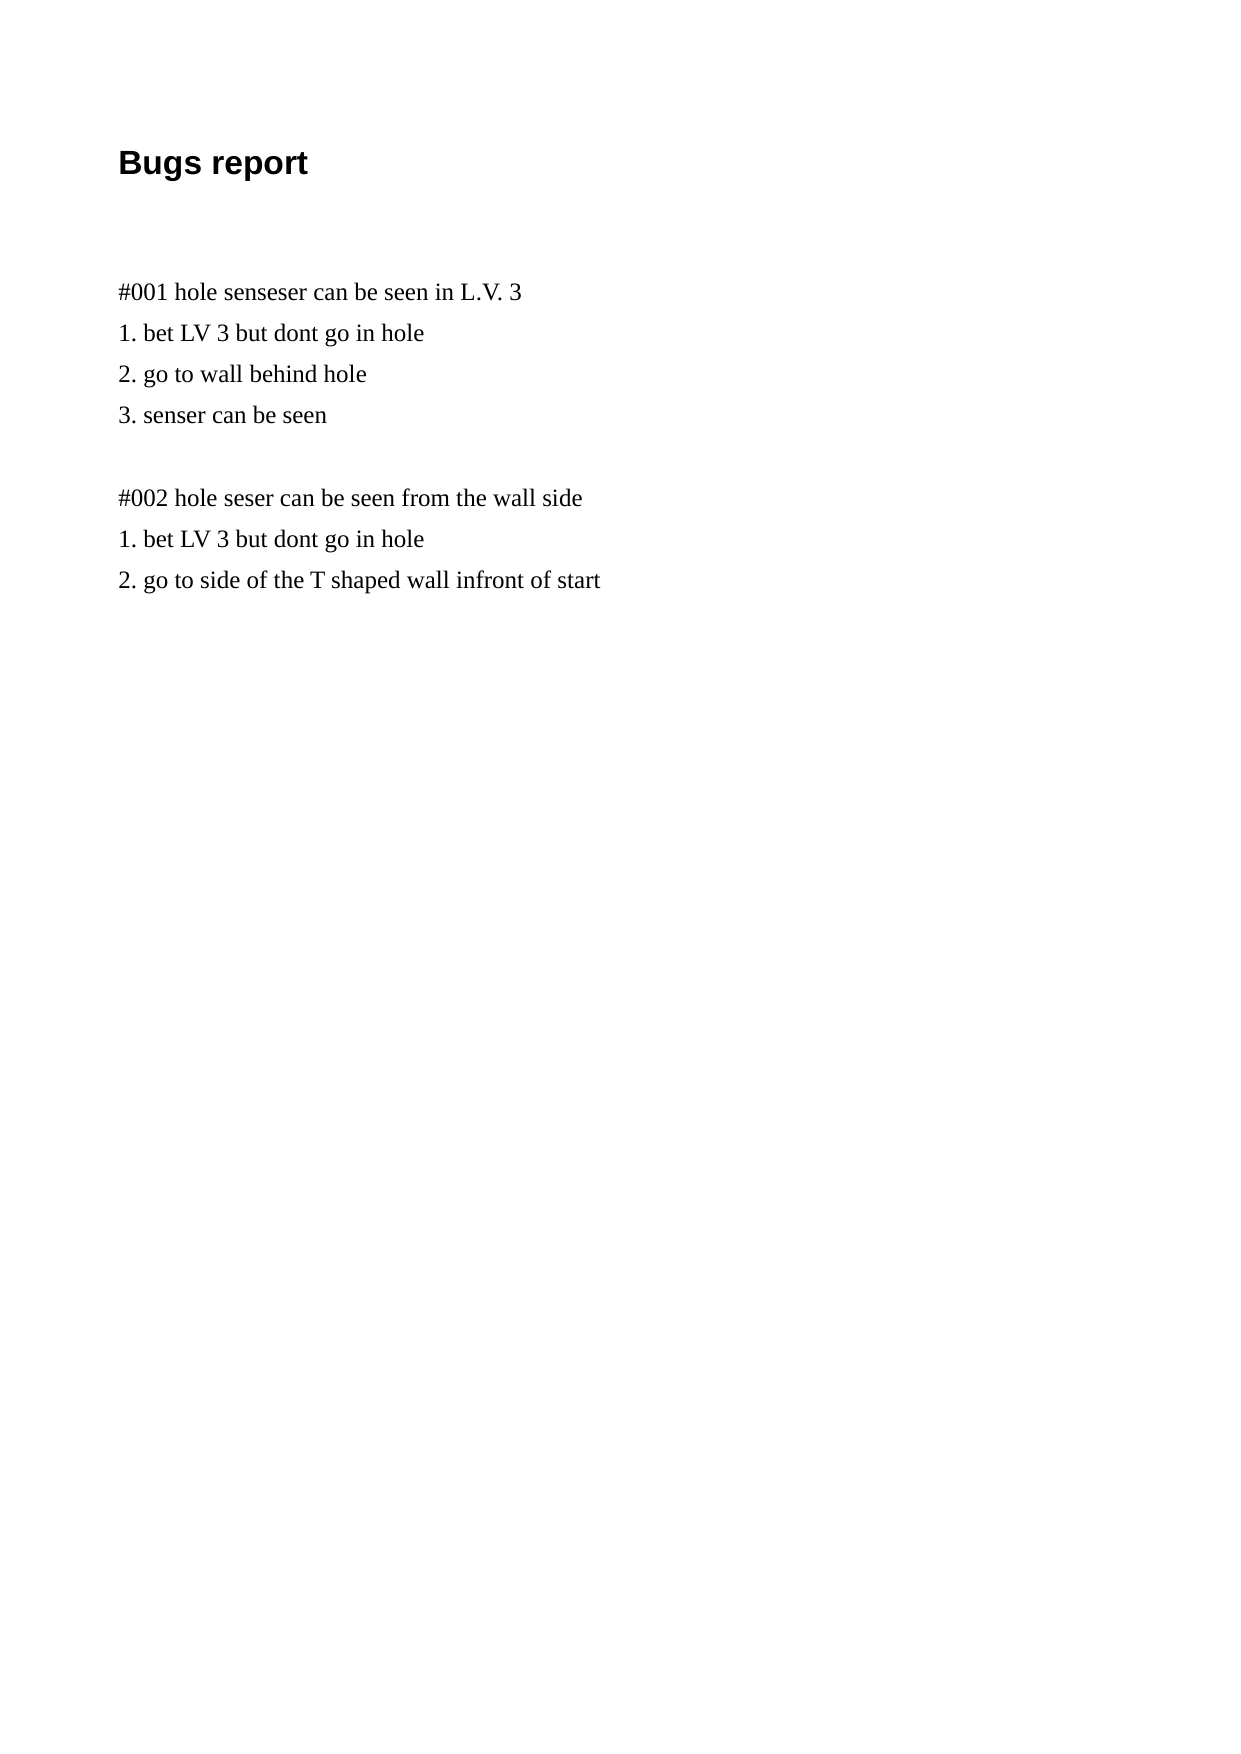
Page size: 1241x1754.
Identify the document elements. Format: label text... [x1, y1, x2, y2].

text #001 hole senseser can be seen in L.V. 3 [118, 277, 1122, 306]
text 2. go to wall behind hole [118, 359, 1122, 388]
text 2. go to side of the T shaped wall infront of start [118, 566, 1122, 594]
subtitle Bugs report [118, 143, 1122, 182]
text 3. senser can be seen [118, 401, 1122, 429]
text 1. bet LV 3 but dont go in hole [118, 318, 1122, 347]
text 1. bet LV 3 but dont go in hole [118, 524, 1122, 553]
text #002 hole seser can be seen from the wall side [118, 483, 1122, 512]
